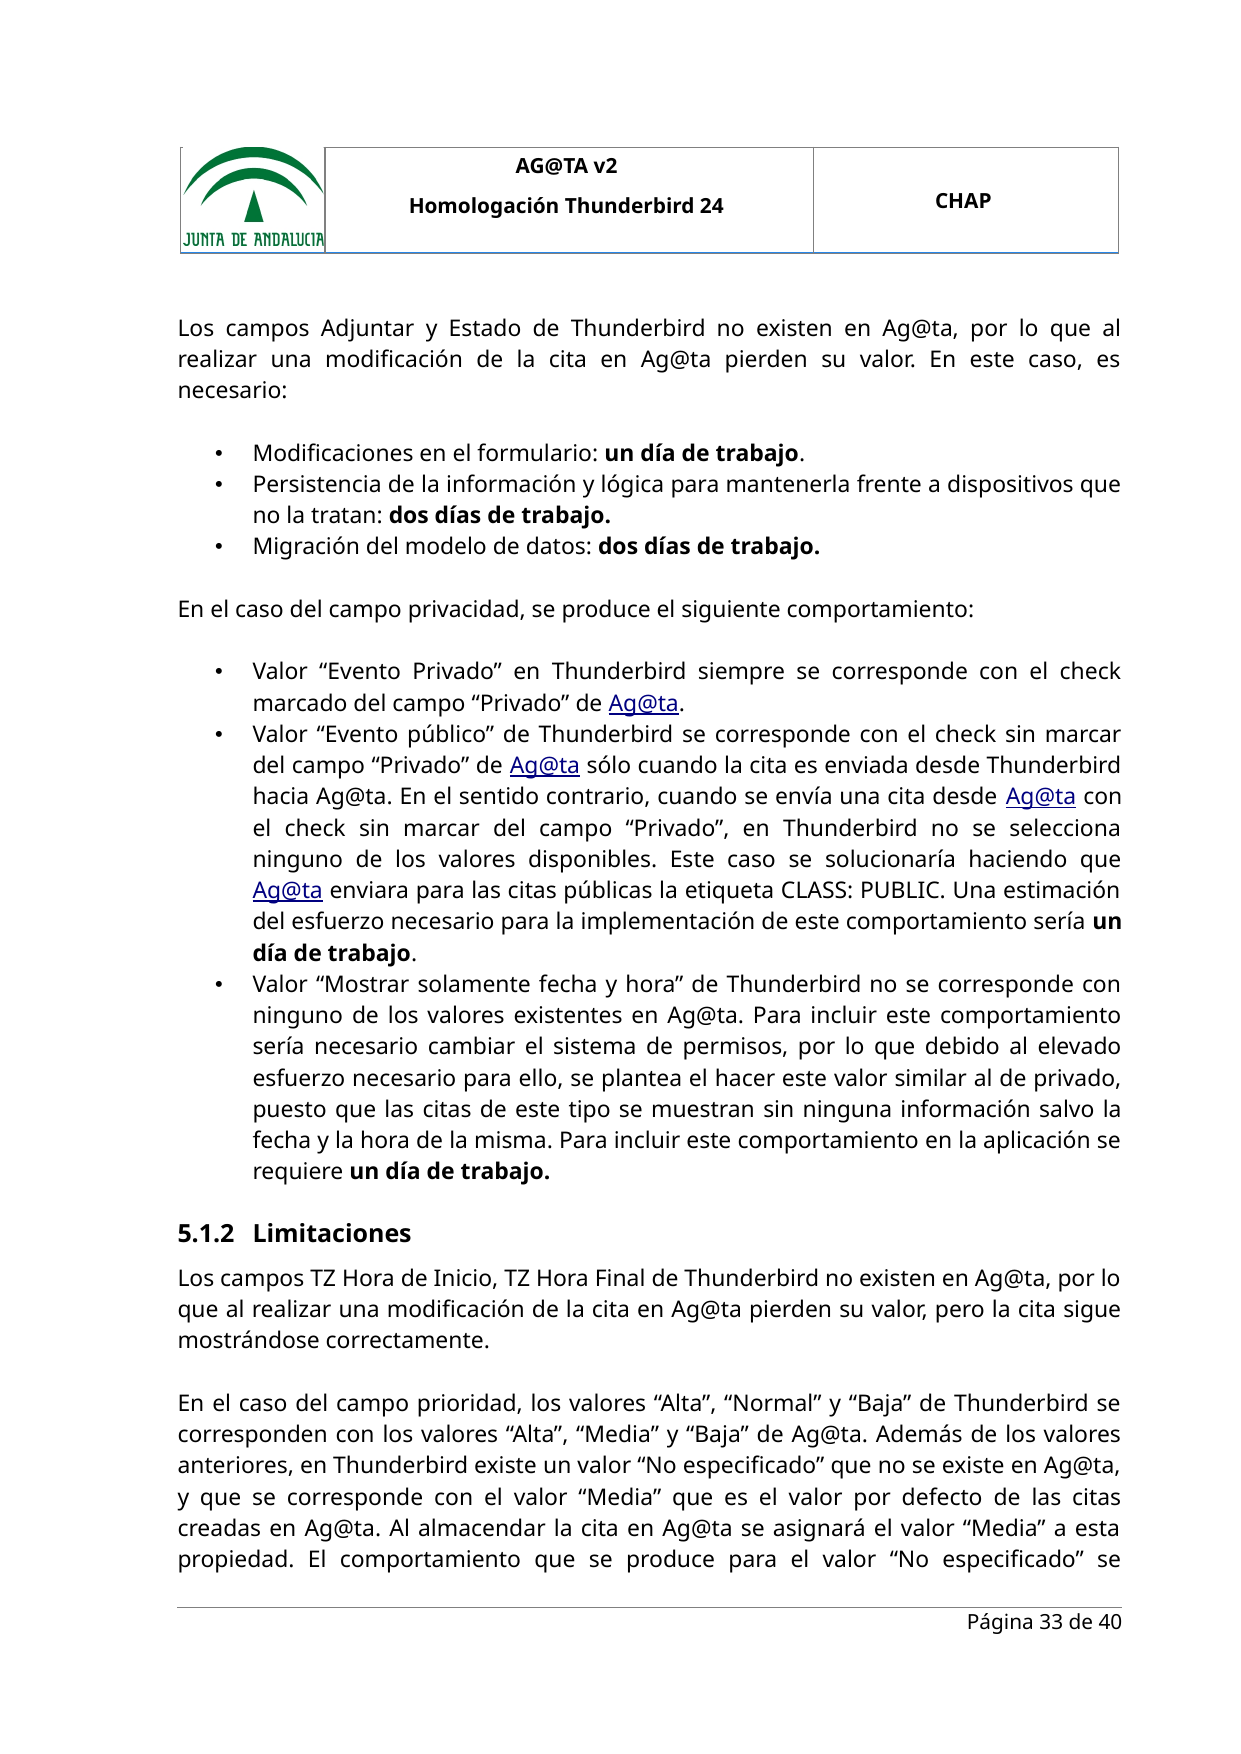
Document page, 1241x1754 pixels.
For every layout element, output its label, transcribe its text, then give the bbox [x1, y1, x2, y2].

text En el caso del campo privacidad, se produce el siguiente comportamiento: [177, 593, 1122, 624]
subtitle Limitaciones [177, 1216, 1122, 1250]
list Valor “Evento público” de Thunderbird se corresponde con el check sin marcar del campo “Privado” de Ag@ta sólo cuando la cita es enviada desde Thunderbird hacia Ag@ta. En el sentido contrario, cuando se envía una cita desde Ag@ta con el check sin marcar del campo “Privado”, en Thunderbird no se selecciona ninguno de los valores disponibles. Este caso se solucionaría haciendo que Ag@ta enviara para las citas públicas la etiqueta CLASS: PUBLIC. Una estimación del esfuerzo necesario para la implementación de este comportamiento sería un día de trabajo. [215, 718, 1122, 968]
list Migración del modelo de datos: dos días de trabajo. [215, 530, 1122, 561]
picture [183, 147, 324, 246]
list Valor “Mostrar solamente fecha y hora” de Thunderbird no se corresponde con ninguno de los valores existentes en Ag@ta. Para incluir este comportamiento sería necesario cambiar el sistema de permisos, por lo que debido al elevado esfuerzo necesario para ello, se plantea el hacer este valor similar al de privado, puesto que las citas de este tipo se muestran sin ninguna información salvo la fecha y la hora de la misma. Para incluir este comportamiento en la aplicación se requiere un día de trabajo. [215, 968, 1122, 1186]
text Los campos TZ Hora de Inicio, TZ Hora Final de Thunderbird no existen en Ag@ta, por lo que al realizar una modificación de la cita en Ag@ta pierden su valor, pero la cita sigue mostrándose correctamente. [177, 1262, 1122, 1356]
list Persistencia de la información y lógica para mantenerla frente a dispositivos que no la tratan: dos días de trabajo. [215, 468, 1122, 530]
list Modificaciones en el formulario: un día de trabajo. [215, 436, 1122, 468]
text Los campos Adjuntar y Estado de Thunderbird no existen en Ag@ta, por lo que al realizar una modificación de la cita en Ag@ta pierden su valor. En este caso, es necesario: [177, 311, 1122, 405]
text En el caso del campo prioridad, los valores “Alta”, “Normal” y “Baja” de Thunderbird se corresponden con los valores “Alta”, “Media” y “Baja” de Ag@ta. Además de los valores anteriores, en Thunderbird existe un valor “No especificado” que no se existe en Ag@ta, y que se corresponde con el valor “Media” que es el valor por defecto de las citas creadas en Ag@ta. Al almacendar la cita en Ag@ta se asignará el valor “Media” a esta propiedad. El comportamiento que se produce para el valor “No especificado” se [177, 1387, 1122, 1574]
list Valor “Evento Privado” en Thunderbird siempre se corresponde con el check marcado del campo “Privado” de Ag@ta. [215, 655, 1122, 718]
